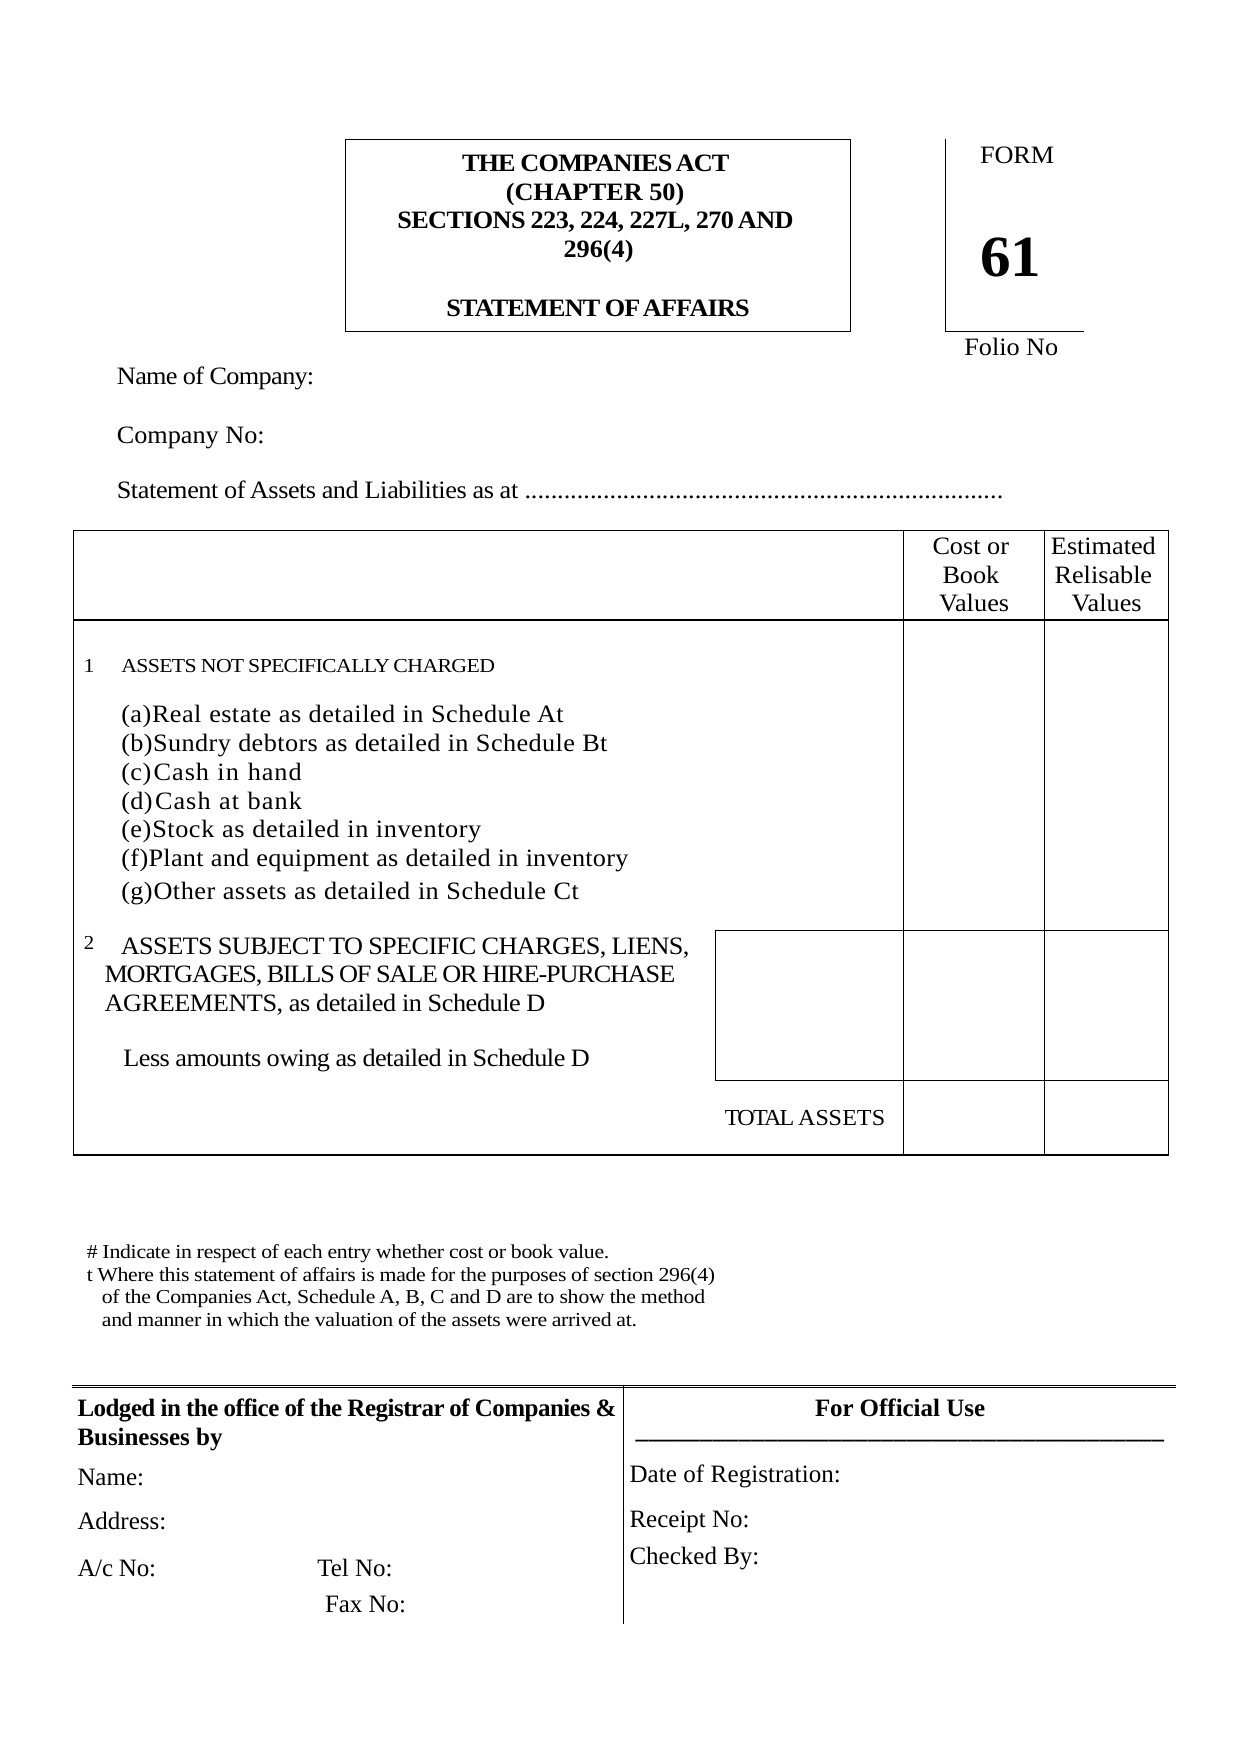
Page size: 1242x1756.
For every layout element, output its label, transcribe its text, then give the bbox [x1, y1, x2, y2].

table_cell [74, 1080, 104, 1154]
table_cell TOTAL ASSETS [715, 1081, 903, 1154]
table_header [74, 531, 104, 619]
text Statement of Assets and Liabilities as at [117, 475, 1176, 503]
table_header FORM 61 [946, 139, 1084, 331]
text Name of Company: <o.name> [117, 361, 1176, 390]
table_header [104, 531, 903, 619]
table_cell [716, 931, 903, 1079]
table_cell [1045, 621, 1168, 929]
table_header THE COMPANIES ACT (CHAPTER 50) SECTIONS 223, 224, 227L, 270 AND 296(4) STATEMENT OF AFFAIRS [346, 140, 850, 331]
table_cell 2 [74, 930, 104, 1079]
text Folio No [964, 332, 1176, 361]
table_cell ASSETS SUBJECT TO SPECIFIC CHARGES, LIENS, MORTGAGES, BILLS OF SALE OR HIRE-PURCHASE AGREEMENTS, as detailed in Schedule D Less amounts owing as detailed in Schedule D [104, 930, 715, 1079]
table_header For Official Use _________________________________________ Date of Registration: Receipt No: Checked By: [624, 1388, 1176, 1624]
table_cell [904, 1081, 1044, 1154]
text t Where this statement of affairs is made for the purposes of section 296(4) of the Companies Act, Schedule A, B, C and D are to show the method and manner in which the valuation of the assets were arrived at. [87, 1263, 726, 1331]
table_cell [1045, 931, 1168, 1079]
table_cell [904, 931, 1044, 1079]
text Company No: <o.uen> [117, 420, 1176, 448]
table_cell 1 [74, 621, 104, 929]
table_cell [904, 621, 1044, 929]
table_cell ASSETS NOT SPECIFICALLY CHARGED Real estate as detailed in Schedule At Sundry debtors as detailed in Schedule Bt Cash in hand Cash at bank Stock as detailed in inventory Plant and equipment as detailed in inventory Other assets as detailed in Schedule Ct [104, 621, 715, 929]
text # Indicate in respect of each entry whether cost or book value. [87, 1240, 1176, 1263]
table_cell [1045, 1081, 1168, 1154]
table_cell [715, 621, 903, 929]
table_header Lodged in the office of the Registrar of Companies & Businesses by Name: Address: A/c No: Tel No: Fax No: [72, 1388, 623, 1624]
table_header Estimated Relisable Values [1045, 531, 1168, 619]
table_header [851, 139, 945, 331]
table_cell [104, 1080, 715, 1154]
table_header Cost or Book Values [904, 531, 1044, 619]
